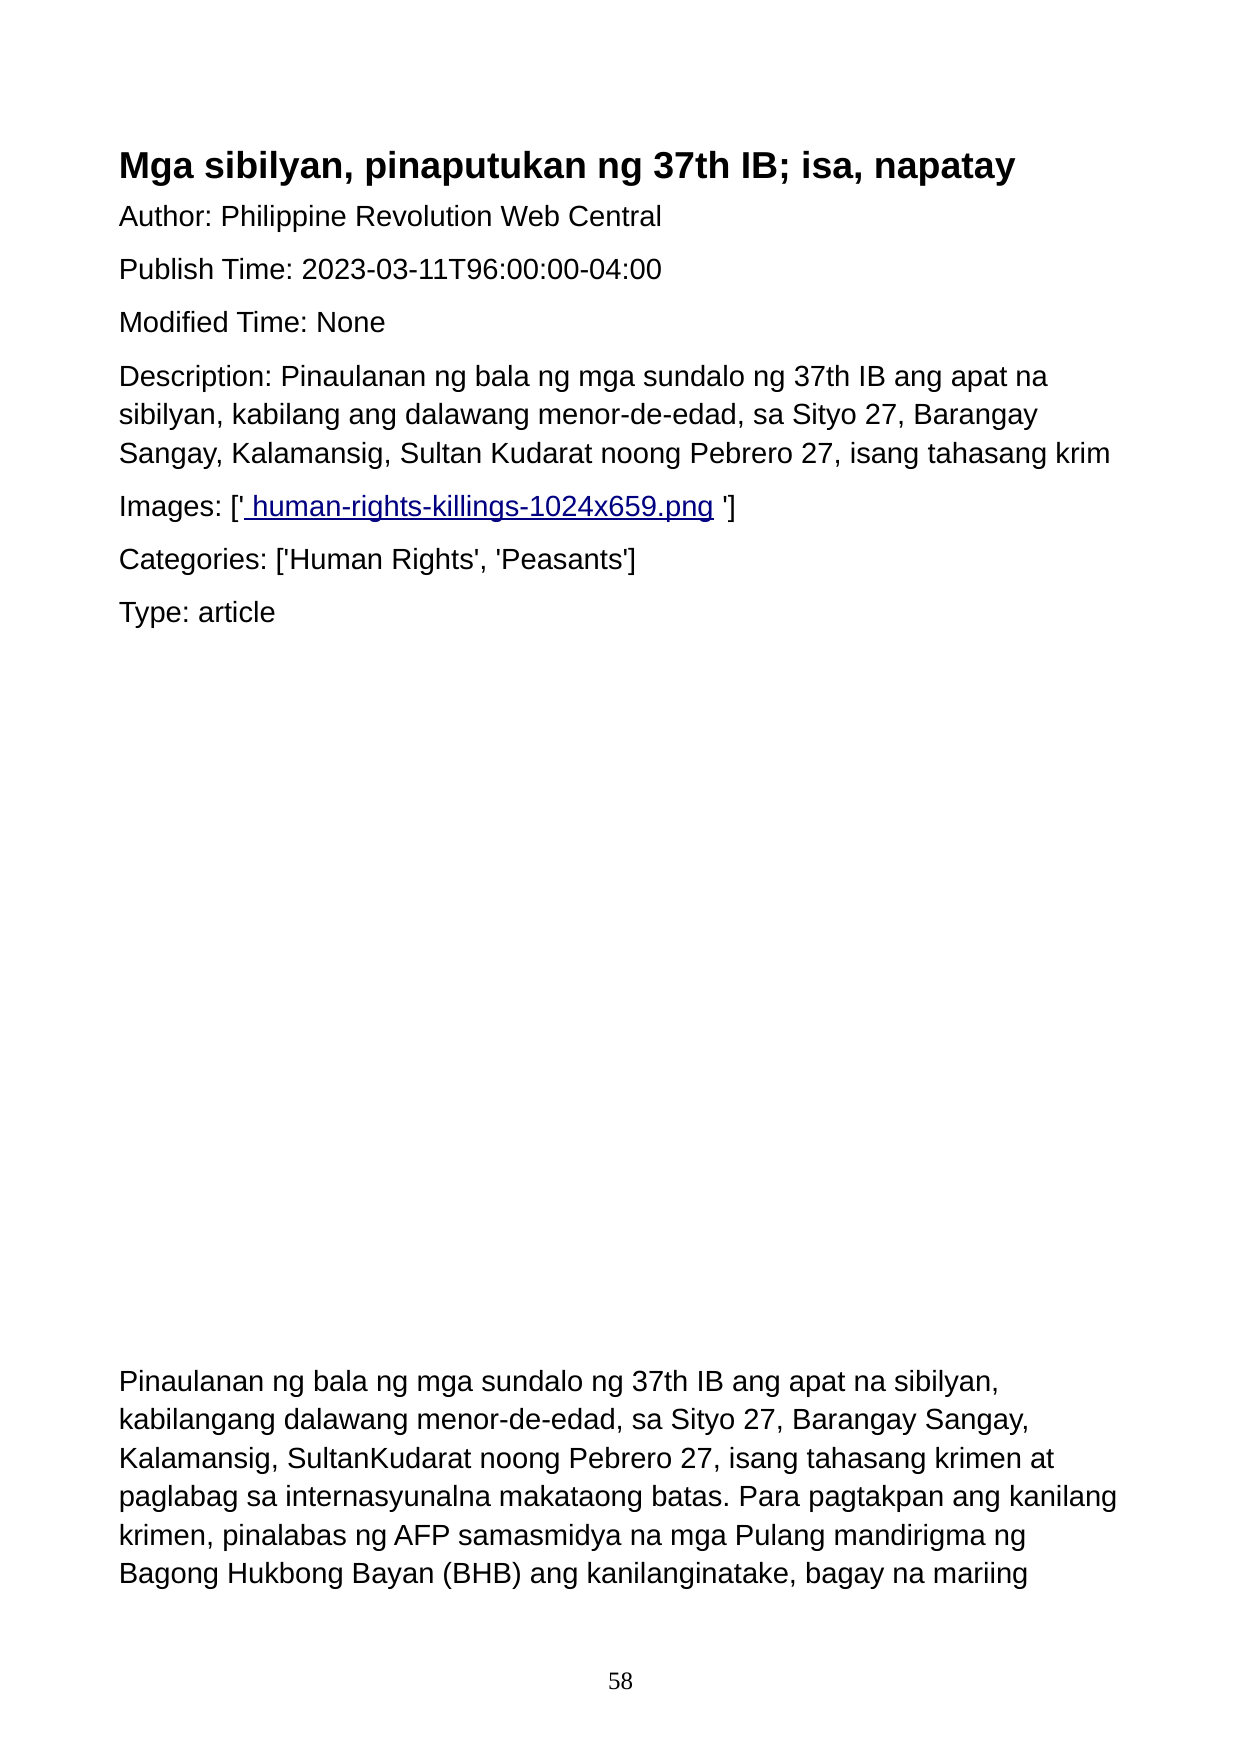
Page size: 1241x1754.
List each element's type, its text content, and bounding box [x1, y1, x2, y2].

subtitle Mga sibilyan, pinaputukan ng 37th IB; isa, napatay [118, 143, 1122, 187]
text Modified Time: None [118, 305, 1122, 339]
text Type: article [118, 595, 1122, 628]
text Author: Philippine Revolution Web Central [118, 199, 1122, 233]
text Categories: ['Human Rights', 'Peasants'] [118, 542, 1122, 575]
text Description: Pinaulanan ng bala ng mga sundalo ng 37th IB ang apat na sibilyan, kabilang ang dalawang menor-de-edad, sa Sityo 27, Barangay Sangay, Kalamansig, Sultan Kudarat noong Pebrero 27, isang tahasang krim [118, 358, 1122, 469]
text Pinaulanan ng bala ng mga sundalo ng 37th IB ang apat na sibilyan, kabilangang dalawang menor-de-edad, sa Sityo 27, Barangay Sangay, Kalamansig, SultanKudarat noong Pebrero 27, isang tahasang krimen at paglabag sa internasyunalna makataong batas. Para pagtakpan ang kanilang krimen, pinalabas ng AFP samasmidya na mga Pulang mandirigma ng Bagong Hukbong Bayan (BHB) ang kanilanginatake, bagay na mariing [118, 1363, 1122, 1590]
text Images: [' human-rights-killings-1024x659.png '] [118, 489, 1122, 522]
text Publish Time: 2023-03-11T96:00:00-04:00 [118, 252, 1122, 286]
